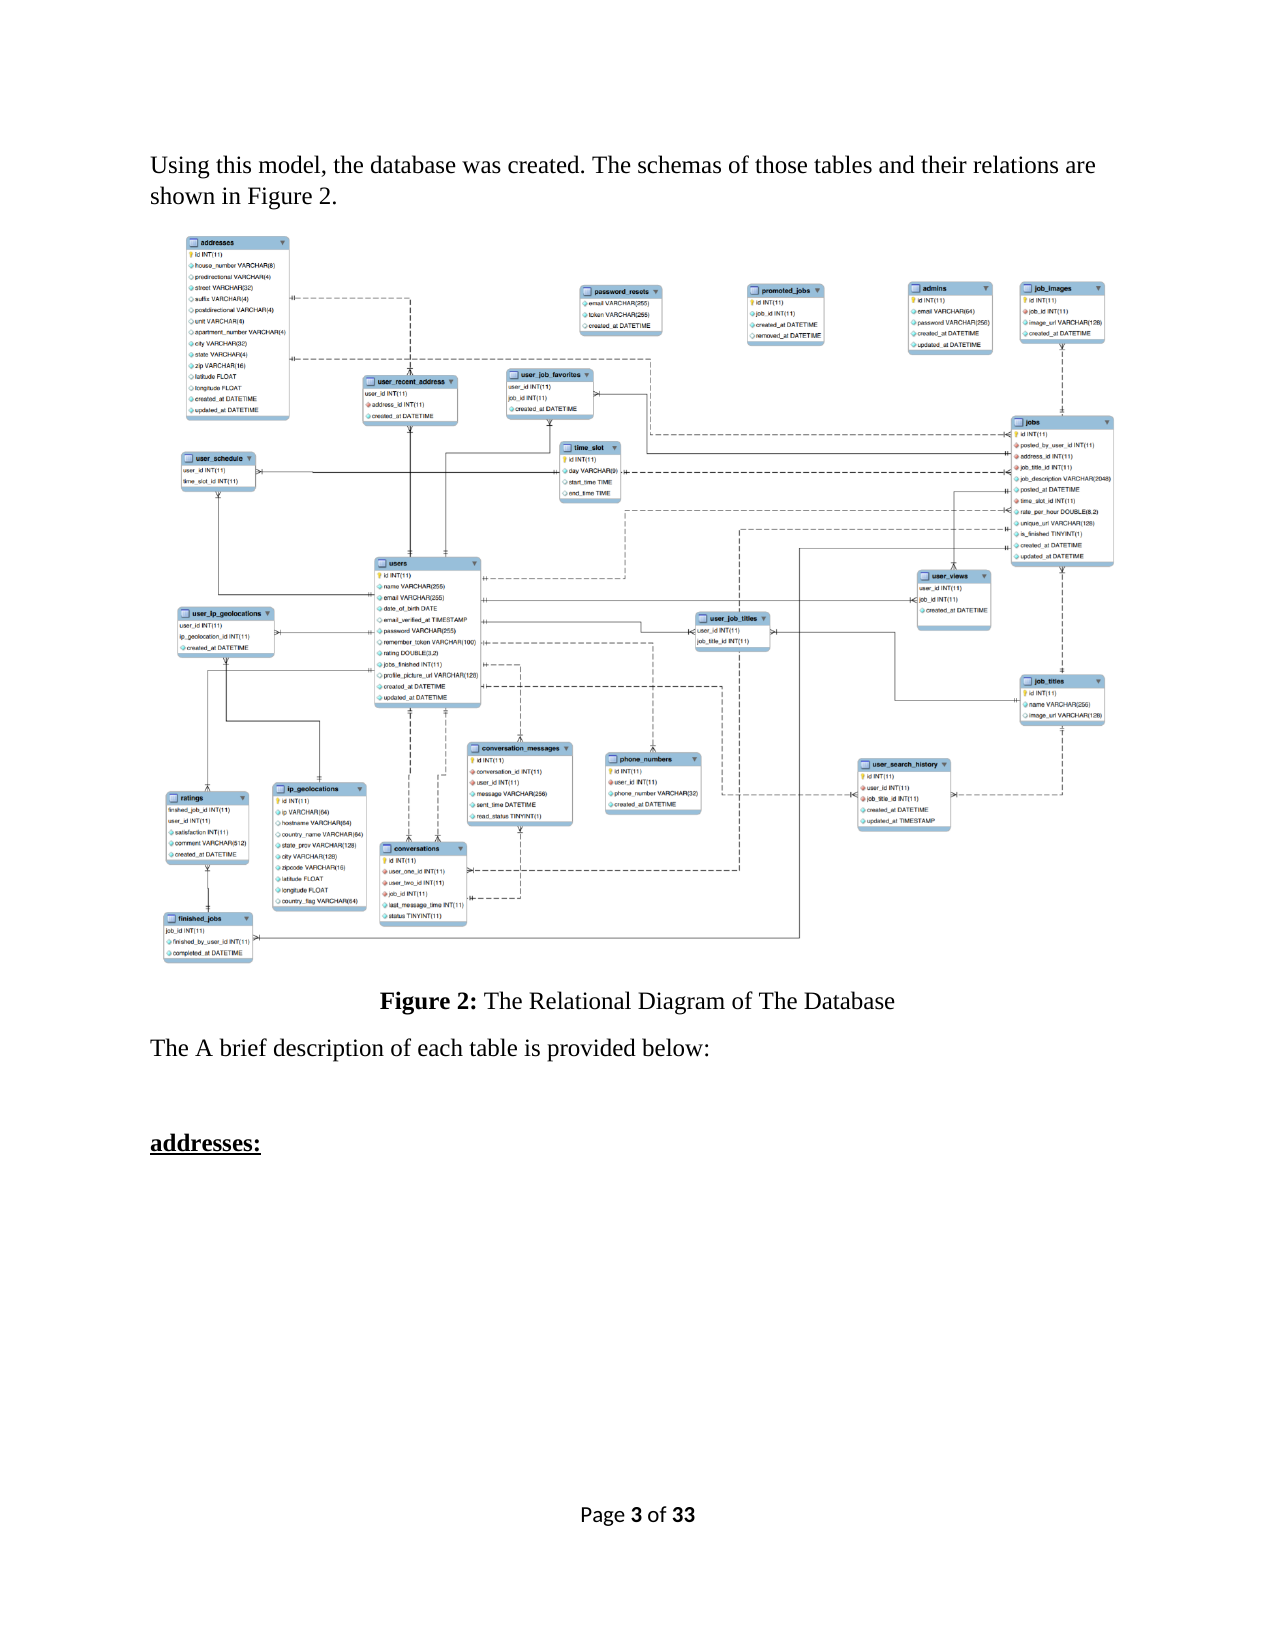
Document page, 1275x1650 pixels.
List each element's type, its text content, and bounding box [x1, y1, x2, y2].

text Figure 2: The Relational Diagram of The Database [150, 986, 1125, 1015]
text The A brief description of each table is provided below: [150, 1033, 1125, 1062]
text addresses: [150, 1128, 1125, 1157]
text Using this model, the database was created. The schemas of those tables and their relations are shown in Figure 2. [150, 150, 1125, 209]
